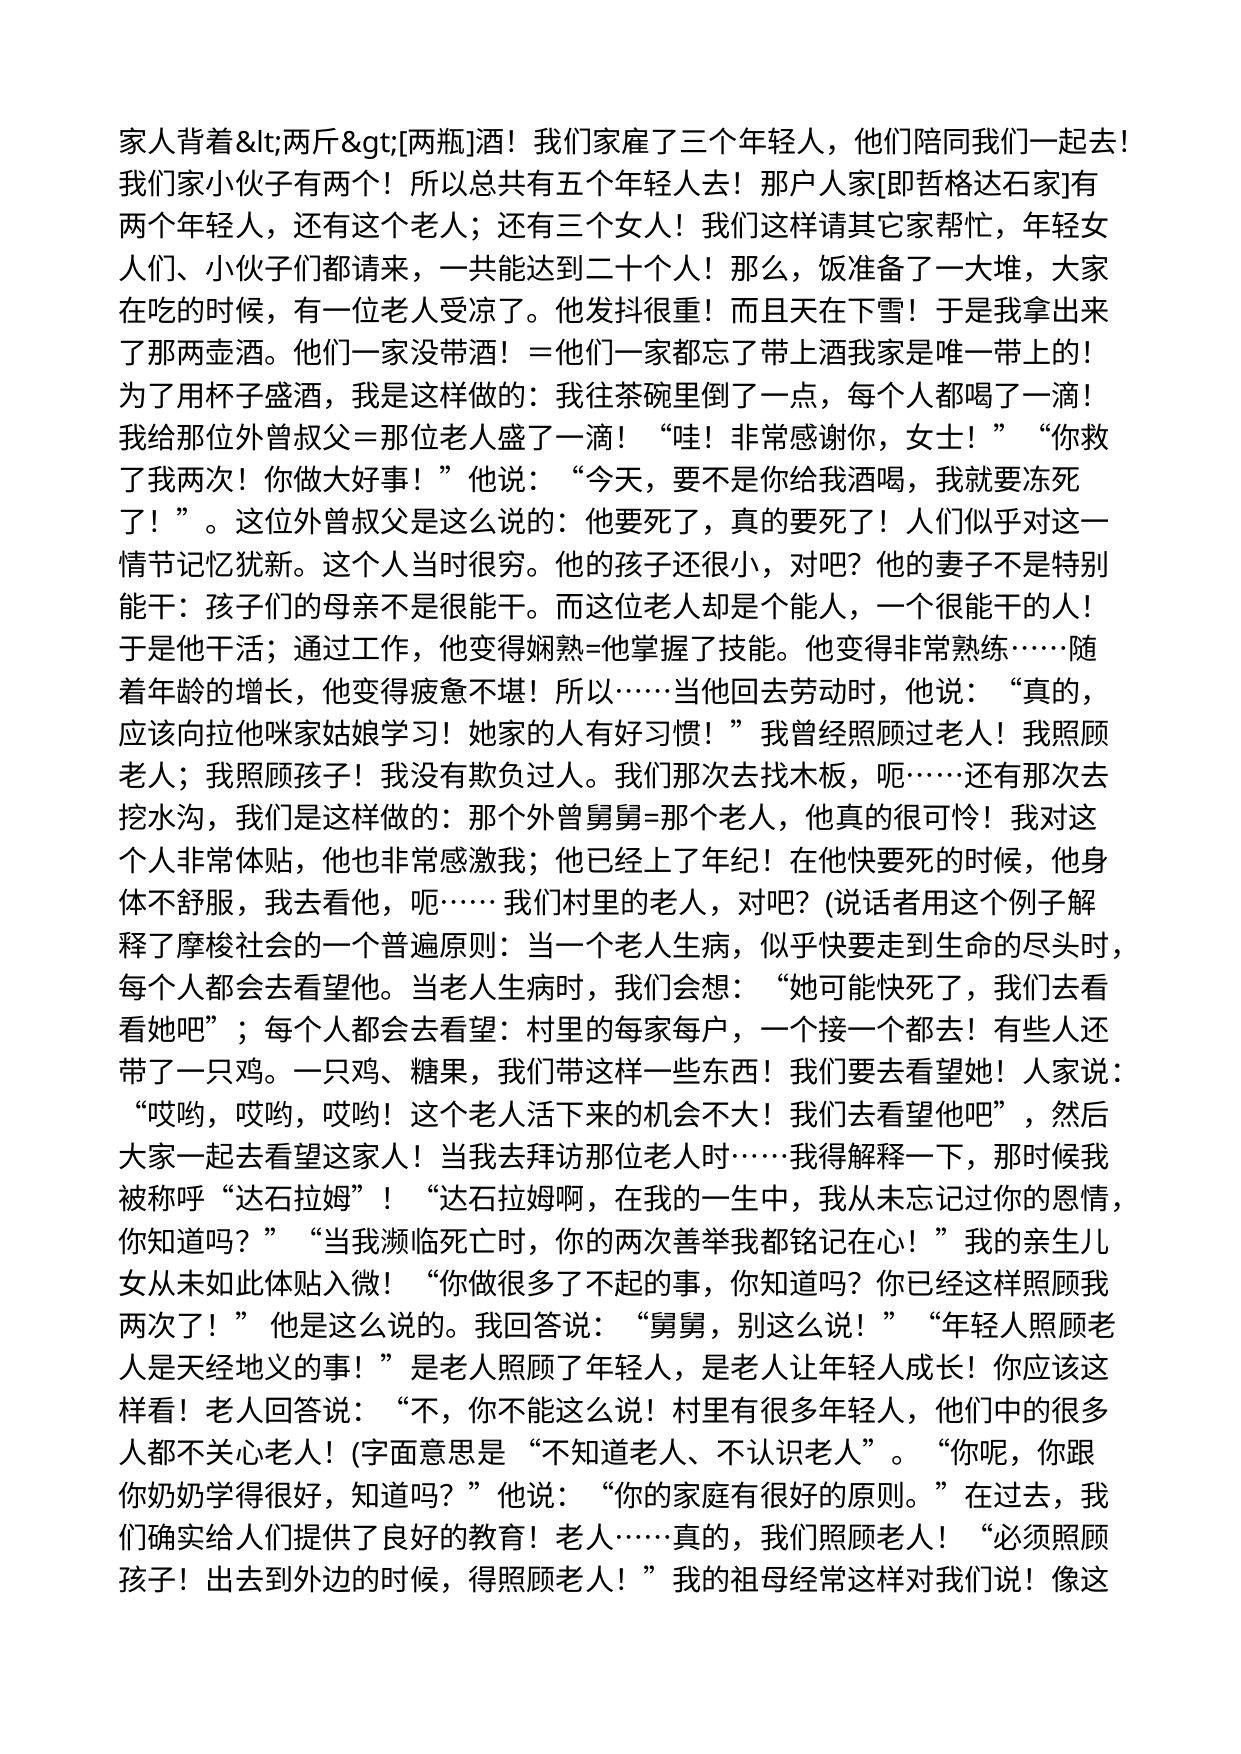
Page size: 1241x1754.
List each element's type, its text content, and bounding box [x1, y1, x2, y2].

text 我的孩子们在外边上班，那么，给若[阿妈的一个媳妇]在家，就是我们两个，对吧！大人，只有我们两个。[家里还有阿妈的两个孙女，没成年。]我的孩子们会带客人来家里的。我会说：“给若啊，好的这块肉不要吃，要存！”家里的食品丰富，我们想随便吃的话，能吃很多好的！可是不要那样做：客人来了，如果没有合适的食品给他们，会见笑！人家会说：“他们那家是怎么回事？主妇好像都不管家！”是这样讲的。一年，我们虽然杀三头猪，但自己不吃珍贵的那些块，也不吃新鲜肉。平常，我们吃的只有腊肉！肉、骨头、猪腿，我们存起来！猪脚，也存起来！香肠，也存起来！琵琶肉，也存起来！火腿，也存起来！好的肉，全部存起来！每次来客人，煮一大块好肉！然后人家吃不完的话，自己就可以吃了。这样……从前，我奶奶会说：自己吃的话，今天，只有自己的腰部才有印象！直译：‘只有腰部才见到’而人呢……如果送给人家吃，那么，这件事会被传播到老远、被记住很久！直译：‘会投入到社会的第九层’。意思是：很多人会知道的。同样，最深的森林叫做‘森林的第九层’。而如果送到腰部，只能得一小层肥肉！如果人家吃，带走，那么，在‘社会的九层’都会说主人的好话！“如果自己吃自己的好东西，腰部得一小层肥肉而已！早上拉一团屎就完了！”那么，“九层”这个说法呢……以前有“九层”这个说法，对吗！摩梭人就说“九层”！用汉语来说呢，嗯……那么，‘前时刻’汉语借词的人会这样说的，对嘛。他=客人来我们家，吃了这样一块美食，他会跟别人说的！那么，到我这边来的，嗯……来过一些日本人直译：‘日本人，有一些来了’，他们问：“阿妈，你为什么要存肉呢？”然后我解释了：“拿肉，火塘上面挂着熏，嗯……就存起来！”“很好吃！啊呀！真好吃！”客人说。那天煮一锅：香肠……杀一只鸡，猪一些香肠，煮一大块琵琶肉，煮一大块火腿，这样。二十几个人一起吃一大顿！吃了一顿，他们回去之前，达石[阿妈的大儿子]也拍我们的相片，对吧！他们这样拿走相片，当一个纪念，然后寄给我！摩梭人，真的很会照顾别人！‘照顾’：汉语借词那么……很会照顾别人！‘照顾’：摩梭话人来家里=来了客人，要很关心！以前，老人家会教这些道理的，而到了现在，是我说给他们=给更年轻的人们！现在，缺什么东西，就去市场，买，自己吃。在家，我给我媳妇给若这样的建议：好的那块，存起来！不太好的那块，给自己吃！会有人来，他们会谈我们评论我们，如果咱们俩没有存货家里没有备好给客人的食物，他们会说：喔！他们家里有两个人，但还是一点东西也没有！那么，人家会说=会批评。家里如果有老人，嗯……他们会去世的！ / 他们不知何时会死的！到那时刻，假如无法立即拿出来一些准备请客的饭还说：一年无论杀多少头猪，都要村好的肉！今年，我们杀了猪，把好的肉留着；然后，&lt;今年……&gt;明年，当我们杀猪的时候，也就是每年的十月，还是……我们吃一点猪肉：低等的，我们不留的！今年杀的猪的肉，也同样存起来！摩梭人会关心别人。 / 摩梭话传统文化里面，好客和关心别人是核心概念。摩梭人的话，算好肉的呢，有：风干猪腿算是好的，香肠算是好的，猪脚算是好的，琵琶肉算是好的，来客人的时候！人呢，那么……摩梭人的饭，能让人吃得很开心！ / 远方的客人吃摩梭人的饭，非常开心！无论客人来自哪里，都要一样好对待：我们做饭，就等人家的到来！他们来我家的时候，达石打电话来，说：“阿妈！今天有人要来！你准备饭吧！”于是我就做饭，就等他们的到来！饭锅，嗯……饭不是蒸的，是饭锅里煮的！如果用现代的电饭锅，外来的那些人好像认为饭不香没有木火上煮的饭那么好吃。所以我用传统的饭锅来煮一锅饭！“很好吃！很好吃！”人家说。他们吃很多！这样，从前，摩梭人很关心老人，很关心客人，也很关心小孩子。杀鸡的时候，给老人家一块鸡翅：翅膀和周围那块。给小孩的，是腿那块！鸡腿那块！我们成年人呢，只吃鸡的一点肋骨，不怎么好的那块！我们基本上只喝鸡汤而已！关心小孩，关心老人，关心客人！对的！以前就是这样做的！以前我们在家里杀鸡的时候，我们三个孩子，兄弟姐妹三个，老人，有四位。我们三个轻装年轻人，不会吃鸡肉的！我们只得到脚那块！=不带肉的鸡爪子我们只能吃肋骨之类，不怎么好的那些部位。小孩和老人家，不会像现在一起吃的！是分开用餐的！给老人家的有：一个鸡翅、一块瘦肉。鸡脖子那个部位，也给他们一块！给小孩的是鸡腿！还给鸡汤，一人一碗！这样，对老人、孩子们、客人都很关心。来了客人，让小孩先在外边玩等客人吃完了，孩子们再吃。让老人和客人坐下，让客人和老人先吃饭。然后他们吃完了以后，就叫小孩们：“来吧！”，就给小孩们吃饭！那么，我们，父亲们与母亲们=成年人这代：不是少年了，也没到老人的年龄……我们一共供三次饭！而现在呢，无论有多少人到，都一起吃！那么，远方客人们……如果不是远方来的，那么，就当自己人看，跟家人一样一瓢一瓢给他们饭吃！=简单跟他们分家人的饭而如果客人是远方来的，就先给客人吃！要尊重贵宾！是这样做的！那么，什么……以前，有来自北京的一个，有一点像笑话。他就来了我家。这个人呢，他好像有一段时间在丽江市场上卖烧烤蟋蟀串！那么，有一天，游了半个中国的这个人，到了我家。他来我家，在主屋里面没有火铺的那个地方地方，站着长了我儿子达石写的一首歌！也把我叫做‘阿妈’了！于是，好客的阿妈对他很好。他唱了“美丽的泸沽湖、阿妈好”这首歌阿妈的儿子拉他咪·达石写的然后他说了他第二天会帮我们干活的。我回答说：“我呢，不需要帮忙！家里，咱们，给若和我，没有需要干的活！”“您要在这里，那么……要做在这里=来我家做客，那就来吧！”他说：“那，阿妈，我来您家住吧！”我答应了，说：“好的！”，对吧。说了“好的”，他去了温泉。然后他又回来了。回来的时候，他是从泸沽湖回来，他买回来有四……不：五条这么大的鱼！“阿妈，请把这些鱼煮一下！”所以嘛，我给煮了，是不是。哪天，我家有客人，我们村子里的几个人。鱼煮好了，他就一个人吃啊吃，吃啊吃，都吃没了！他们呢村子里的人，那天在阿妈家做客，笑起来了：“你这位客人，算什么客人呢？”“他没叫我们一起吃！没让咱们吃！一个人，都吃没了！在咱们家，这么干的话……真的是让人生气的一个人啊！”后来……你呢，你来了以后，真的，人家都欣赏你。你说：“嗯，他吃吧！嗯！”阿妈模仿客人的动作：将一小块水果或一点核桃递给旁边的人，边试着用摩梭话说出他的好意。“阿妈！你这个客人，那个法国人，你这个‘儿子’，是很不错的人！自己还没吃，他先给别人！”“而以前到你那边的那位北京人呢，算什么人？”“他是自己一个人吃的，对吧！”直译：‘向自己转过去’，意思是：不向别人看，不面对别人是这样讲的。那时候，这样把这些事情当故事看呢，人家也说你的事啊！你呢，以前，算是好的人物！ / 你呢，这些故事里，是有好角色的！说你这些好话的人，都是到我家来的人，见过你的人，对吧！你切一块苹果，就要递给旁边的人，说：“阿妈吃！给若吃！独妈吃！”，对不对！给客人，也是：你同样递给一些苹果块，你切就给，是不是！于是他们说：“嘿！那个吧，是好人！他像咱们摩梭人一样！”“而那个呢，真的，是典型的老汉族 / 就是老汉族的劲儿！算什么人呢？”人家这样笑话。有这样的说法！人嘛，就会说别人的！有这样一个说法：“人做好事，就会有人说他好！干坏事，会有人说他不好！”干坏事，人家会说=会传播出去！做好事，人家也会说=会传播出去！从前，人家会说：“不存在任何不能当话题的人嘛！”直译：“不存在任何人没话可说！”，意思是：每个人都会是八卦的话题，随便谁都有话可说。人家不可能不说你。故事啊，现在也一样在随时出现新的！ 意思是：故事，不仅是远过去流传下来的一套：现在，也有新的故事开始流传。‘传统’故事和今天的八卦，没有什么明显的界限：一件稀奇的事情，流传起来，就是故事了！以前，是这样讲的，而现在，也照样是这个样子！这样，我们摩梭人，虽然有各种各样自己的事，还是会先管长辈的人，关心长辈的人！老人家，我们是很关心！孩子们，也很关心！那么，我们年轻人=成年人，孩子的父亲……我们呢，这样，以前这些做人标准，这些好习惯，确实很好！孩子们要养大。老人们，老了……是他们把我们养大的，养着养着他们现在老了，所以我们要报恩，要关心老人。这样，我们教你们、你们教我们。偶尔有个别一家对老人家不是特别关心，发生这样情况，周围邻居会说：“他们这些，不要学他们因为他们不知道怎么做人、怎么关心别人，不应该这么做！”“父母养他们，不简单！”“我们在养你们，以后有一天你们干坏事的话，等于是&lt;对奶奶……&gt; 对自己母亲、对自己父亲干坏事的！”“你们这些孩子啊，还是不会做好事的吧！”批评别人的孩子不孝顺，也批评自己还是说他以后同样会不孝顺。这样，希望听了的孩子会决定：长大以后，不学人家不孝顺的态度，而继承长辈所教过的美好孝顺传统。摩梭人家说=教小孩子们：“人啊，要对老人好！”那么，人……高年龄的，老人家，是这样教育我们的！偶尔有些家庭，不管父母‘管’：汉语借词！不管！‘管’：摩梭话自己的朋友，自己看=自己爱学他们的习惯，要负责任地选择伙伴！家里如果一块盐巴也没有，一块茶饼也没有，这样的话，会被一些老人笑话！“你们啊，真的，别这样了！你们，你们这些孩子，不要这样！”“你们母亲，把你们养大。把你们养大的人，很不容易！”“要管老人！缺东西如：从外边买来的日常用品：盐巴、茶饼、红糖、醋等等，也要努力找啊直译：‘要从什么地方找啊’，就拿回家！找回家送家人！”会这样说的！所以呢，一个跟那个村子的老人比较熟的青年人这样说：“啊呀，他会这样批评我们不孝顺的孩子，真的，咱们要对老人们好一点吧！”你教我：这个不好的人，不要学他。这个好的人，要学他 / 要向他学习！那么，假如今天去一个什么地方，那就路程上遇见什么，就给老人家拿回一个东西送他们！送了这样一份从外边拿回来的小礼物，哦哟！那位老人会这样讲的：“啊，这个孩子，是个好榜样！”“到哪里去，他都不空手！他是很大方的！”老人家说。以前嘛，我们啊，我们这代，才二十几岁，有一个男人，属于哲格家族，名叫达石次尔。有那样的一个人，那个时候。然后呢，大家一起干活去了！大家一起去干活，挖水渠，做水利，那么……就是去挖小水渠！去了，到了夜间，就要在那里过夜嘛！不回村子里过夜呢……一整夜，他，那个男人，牙齿痛了，很痛！ 我们都一起过夜，就这样弄帐篷就过夜！那么，我吧，在这里睡。那个男人，在那里睡。其它所有年轻人，都在那边睡，但其实他们没有睡：他们很吵，他们唱歌什么的！这个男人在“啊呀、啊呀……”可怜地叫，而他们既然在唱歌！我这样说了：“啊呀，你们在干嘛呢？人呢……哲格叔叔今天晚上疼得要命！”“你们今天晚上不能不吵吗？别这样了！”我这样批评他们，就……第二天早上起来，那个男人好一点了=不那么疼了，“家姑娘啊！”他不会用名字，把我叫做“达石拉么”而他用的是家族的性加上“姑娘”这个称呼，那位祖父！注：此处，阿妈从现在的角度看，将那个人称作“外曾叔父相当于汉族家庭的祖父”，而不用当时的角度：当时称“叔叔”。“拉他咪家姑娘啊，你是有好教养的，知道吗。你做了一件好事！”“昨天晚上，我牙疼得要发疯了！而他们在吵，使得我没法睡着！”“你批评了他们，他们不吵了，我睡了以后，牙齿现在好一点了！”“你是有好教养的！拉他咪家奶奶和拉他咪家母亲甲次，给了你很好的教育，知道吗！”“感谢你啊，感谢！你做了一件好事！”他说。那天&lt;早上&gt;晚上，半夜的时候，他跟我说：“拉他咪家姑娘啊！求你给我喝一碗水！我实在不行了！”以前嘛，我们，就像在家里……去干活的时候，真的会在外边过夜！白天，恩……出去了，就在外边过夜！没有家，没有能睡的地方！我们把几件衣服卷成团当床垫。这样去的话，那么……那天晚上，我煮了一碗开水，给了他！我半夜就起来了，给他喝水！到了早晨……那时候，没有水果糖，对吧！没有白糖！只有红糖！红糖，是自己放在糌粑里去嘛！拿糌粑来，往里面红糖一块一块地放！红糖，要切成小块，放糌粑里，搅拌，就吃！那么，那天早上，一大早，我给这位男人煮了一块茶饼，加了一块红糖！给了，他就说：“感谢你！你做了一件好事，知道吗！”“我今天喝了你这碗茶，这碗甜茶……” 以前叫做‘甜茶’！“喝了这碗甜茶之后，我身体好了一些，感觉我好了！”“感谢你啊！你是好人！”他说了。然后到了第二天，在光天化日之下，老人批评了他们，所有的那些自私蟾鬼！我吧，又要做饭／去厨房值班了。然后呢……吃饭的时候，没有我自己的份！阿妈给别人吃饭，他们吃了又吃，不注意阿妈自己都没时间吃一口把饭分给每个人的时候，那些年轻人嘛，都这样一排坐着。给饭的人，给着给着，给的是很公平的，给每个人一样多的！就像用称一样！能非常准，分出来的饭，每个人的份都完全一样给每个人一瓢饭！这样，一瓢一瓢分，我给饭，那么……我也煮了一锅汤，咕噜咕噜！先放在那儿！饭，他们自己拿碗吃，他们吧，很快吃完了，我还没开始吃，他们就已经把碗伸出来要我给更多了！那位舅舅批评了他们，说：“你们拿人家给你们的饭，你们就看锅＝你们感兴趣的，一共就是你们想吃的饭。你们看不见还没有吃饭的人！你们只看锅里哈！”我就说：“舅舅不用担心，我还有饭！”我这样说，我吧，比较乐意帮助别人，尽力为别人：我参加公务干活，做饭，还煮茶。我也管一管老人！ / 这些以外，有空的时候，我还喜欢花时间跟老人家在一起，管管他们。于是，那时候，人家多么喜欢我！这样，男人的那件事情就讲完了！那件事讲完了，那么，我要讲我们那边的家族！我们有四家：拉他咪、者波家、Axo、Lama等。这四家，是一起划开木根成木板的，对吧！以前，木板是很重要的建材！在深山老林里砍完那么粗大的树，就划开成木板！砍这两个，那两个，再这个，这个，这个……=先砍大树，然后就划开木板，一片又一片！为了把树干切成木板，为了从原木上拉出木板，四个家庭互相帮助！我们一起去切木板！我们称之为 “切木板”。四家互相帮忙，做木板，让后把木板堆起来！木板一片一片做出来了，就这样堆起来！是这样堆起来的：方形的一堆，按照厚度，对吧。漂不漂亮是没有关系的直译：‘是不要谈的’。木板都堆起来了漂亮和不漂亮不分，都一起堆起来，完了这样分：一人木板堆的一面。你这一面、他那一面、他那一面、他那一面！一面，分给我们家！一面，分给Zzeibbo家！一面，分给Lama家！一面，分给&lt;Zzeibbo&gt; [Axo]家！这样将木板堆的四面分出来，那么，自己呢……分木板的时候，会有达到三百片之多！或者能达到四百片！四家一起做，做出四百片木板！就这样，一堆一堆地堆起来！木板堆，好高呢！山上，木头划开成木板以后，就将木板堆起来！然后就放一个月让木头变干！然后，每家把自己的木板搬回村子！马匹驮运！我们雇人把木板背到马匹等着的地方！这样才能得到建筑用的木板！背木板回家的那天，我们全家会一块儿去拿木板。早上五点就起来！晚上……半夜不睡！=晚上很晚还工作煮饭，煮午饭，煮腊肉、切成大块再切成小块，放在一个袋子里！饭，就揉一揉，给每个人一块，放袋子里！到了就给吃的，一人一大块！肉，分给一人一大块！煮一壶茶！然后，那天，就拿饮料来！带肉、带酒！到了家里，要杀鸡了！人家非常累，那天山上。累得很，啊呀！而且，有的时候，回来时，雪会一直下的！开始下雪了；我们在山上一直爬上爬下，雪一直在下；我们往上爬；[雪]，直到你的腿上那么高的！手势：指雪几乎到膝盖那么，当到达堆放木板的地方时，舅舅们和同行的所有年轻人都背着木板回到村子里。嗯……我们生火！在过去，这户人家，哲格·达石次尔家，他们那一代很穷！他们买不起酒。而我的祖母则每个月酿两罐酒！我们把它留作储备！永远都不要想没有酒：所以当客人出现时，有存货准备好了！即使家里有酒，我们也不急着喝：我们会告诉自己，可能会有客人来，而我们要留酒到那个场合喝！我们把酒储备起来，等上山取木板的那天，我们会说：“要去取木板啊！”，而我们就又煮酒！在一个月前，我们会说：“我们该去山上拿木板！咱们煮一锅酒吧！” 我们就这样酿出了酒！那天，我们一家人背着&lt;两斤&gt;[两瓶]酒！我们家雇了三个年轻人，他们陪同我们一起去！我们家小伙子有两个！所以总共有五个年轻人去！那户人家[即哲格达石家]有两个年轻人，还有这个老人；还有三个女人！我们这样请其它家帮忙，年轻女人们、小伙子们都请来，一共能达到二十个人！那么，饭准备了一大堆，大家在吃的时候，有一位老人受凉了。他发抖很重！而且天在下雪！于是我拿出来了那两壶酒。他们一家没带酒！＝他们一家都忘了带上酒我家是唯一带上的！为了用杯子盛酒，我是这样做的：我往茶碗里倒了一点，每个人都喝了一滴！我给那位外曾叔父＝那位老人盛了一滴！“哇！非常感谢你，女士！”“你救了我两次！你做大好事！”他说：“今天，要不是你给我酒喝，我就要冻死了！”。这位外曾叔父是这么说的：他要死了，真的要死了！人们似乎对这一情节记忆犹新。这个人当时很穷。他的孩子还很小，对吧？他的妻子不是特别能干：孩子们的母亲不是很能干。而这位老人却是个能人，一个很能干的人！于是他干活；通过工作，他变得娴熟=他掌握了技能。他变得非常熟练……随着年龄的增长，他变得疲惫不堪！所以……当他回去劳动时，他说：“真的，应该向拉他咪家姑娘学习！她家的人有好习惯！”我曾经照顾过老人！我照顾老人；我照顾孩子！我没有欺负过人。我们那次去找木板，呃……还有那次去挖水沟，我们是这样做的：那个外曾舅舅=那个老人，他真的很可怜！我对这个人非常体贴，他也非常感激我；他已经上了年纪！在他快要死的时候，他身体不舒服，我去看他，呃…… 我们村里的老人，对吧？(说话者用这个例子解释了摩梭社会的一个普遍原则：当一个老人生病，似乎快要走到生命的尽头时，每个人都会去看望他。当老人生病时，我们会想：“她可能快死了，我们去看看她吧”；每个人都会去看望：村里的每家每户，一个接一个都去！有些人还带了一只鸡。一只鸡、糖果，我们带这样一些东西！我们要去看望她！人家说：“哎哟，哎哟，哎哟！这个老人活下来的机会不大！我们去看望他吧”，然后大家一起去看望这家人！当我去拜访那位老人时……我得解释一下，那时候我被称呼“达石拉姆”！“达石拉姆啊，在我的一生中，我从未忘记过你的恩情，你知道吗？”“当我濒临死亡时，你的两次善举我都铭记在心！”我的亲生儿女从未如此体贴入微！“你做很多了不起的事，你知道吗？你已经这样照顾我两次了！” 他是这么说的。我回答说：“舅舅，别这么说！”“年轻人照顾老人是天经地义的事！”是老人照顾了年轻人，是老人让年轻人成长！你应该这样看！老人回答说：“不，你不能这么说！村里有很多年轻人，他们中的很多人都不关心老人！(字面意思是 “不知道老人、不认识老人”。“你呢，你跟你奶奶学得很好，知道吗？”他说：“你的家庭有很好的原则。”在过去，我们确实给人们提供了良好的教育！老人……真的，我们照顾老人！“必须照顾孩子！出去到外边的时候，得照顾老人！”我的祖母经常这样对我们说！像这样…… “你们是好人！从现在起……继续践行善行！”字面意思是：“践行善行”。“你哦，你是个好人！那次你来探望”，他对我说。那位老人就是这样一直跟我说话的！我回答说：“哇！可是我并不值得这么多赞美：我什么都没带，我是空手来的！外曾叔父啊，我这人吧，功劳不大：您生病时，是我的家人派我去看望您的！那天我带了一只鸡，还有糖。以前我们只有红糖块，不是吗？我带了一块红糖。我去的时候，我紧紧地抱着一只鸡送给那家人！就这样，那个人嘛，一代人过去了：这位先生死了。他的孩子们，他们很好！他们经常和我聊天！“我父亲以前经常提起您，拉他咪阿姨！”他们说：“在过去，您好像很会照顾其他人！我们一天又一天去劳动时谈这件事！”到现在，他们有时见到我就说：“据说您以前很会照顾老人，是吗？”们就又说起来了！“我们知道如何照顾老人！但你们却不是很主动照顾他们！”这是我最近经常对他们说的话！这就是：选择照顾他人，还是忽视他人，一切都在那里！／所有这些，基本上都归结为一个简单的问题：我们是否照顾他人！而我们，在今日……我们该怎么办？“朋友就是这样”，孩子们也是这么说的！＝这就是由友谊激发出来的行为！”，那位老人的孩子们说。然后，嗯……这些说法，到今天仍在流传的！结束了！嗯！ [118, 118, 1122, 1599]
